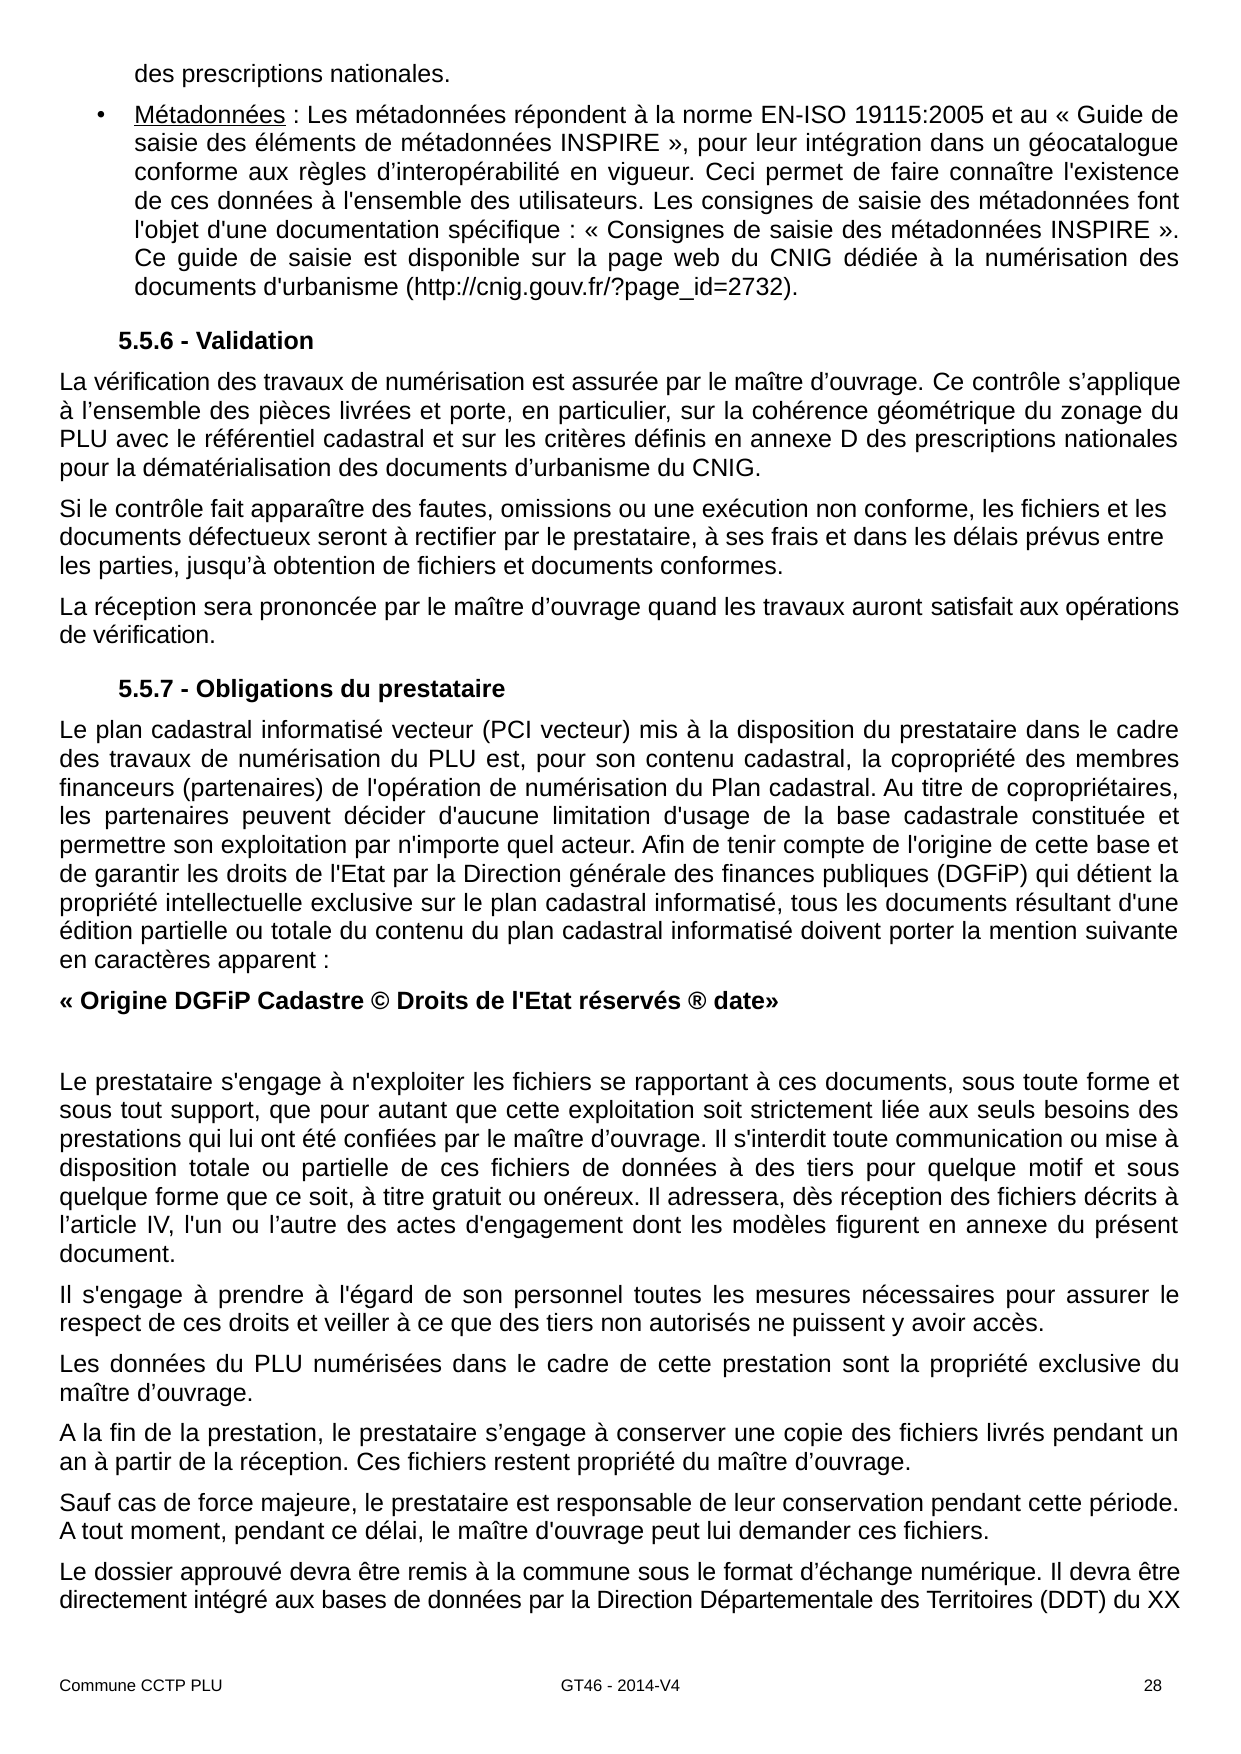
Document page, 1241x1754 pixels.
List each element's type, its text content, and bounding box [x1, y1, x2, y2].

text La vérification des travaux de numérisation est assurée par le maître d’ouvrage. Ce contrôle s’applique à l’ensemble des pièces livrées et porte, en particulier, sur la cohérence géométrique du zonage du PLU avec le référentiel cadastral et sur les critères définis en annexe D des prescriptions nationales pour la dématérialisation des documents d’urbanisme du CNIG. [59, 367, 1181, 482]
text Le prestataire s'engage à n'exploiter les fichiers se rapportant à ces documents, sous toute forme et sous tout support, que pour autant que cette exploitation soit strictement liée aux seuls besoins des prestations qui lui ont été confiées par le maître d’ouvrage. Il s'interdit toute communication ou mise à disposition totale ou partielle de ces fichiers de données à des tiers pour quelque motif et sous quelque forme que ce soit, à titre gratuit ou onéreux. Il adressera, dès réception des fichiers décrits à l’article IV, l'un ou l’autre des actes d'engagement dont les modèles figurent en annexe du présent document. [59, 1067, 1181, 1268]
text Les données du PLU numérisées dans le cadre de cette prestation sont la propriété exclusive du maître d’ouvrage. [59, 1349, 1181, 1406]
subtitle 5.5.7 - Obligations du prestataire [118, 674, 1181, 703]
text A la fin de la prestation, le prestataire s’engage à conserver une copie des fichiers livrés pendant un an à partir de la réception. Ces fichiers restent propriété du maître d’ouvrage. [59, 1418, 1181, 1476]
text Si le contrôle fait apparaître des fautes, omissions ou une exécution non conforme, les fichiers et les documents défectueux seront à rectifier par le prestataire, à ses frais et dans les délais prévus entre les parties, jusqu’à obtention de fichiers et documents conformes. [59, 494, 1181, 580]
text « Origine DGFiP Cadastre © Droits de l'Etat réservés ® date» [59, 986, 1181, 1014]
text Sauf cas de force majeure, le prestataire est responsable de leur conservation pendant cette période. A tout moment, pendant ce délai, le maître d'ouvrage peut lui demander ces fichiers. [59, 1487, 1181, 1545]
list Métadonnées : Les métadonnées répondent à la norme EN-ISO 19115:2005 et au « Guide de saisie des éléments de métadonnées INSPIRE », pour leur intégration dans un géocatalogue conforme aux règles d’interopérabilité en vigueur. Ceci permet de faire connaître l'existence de ces données à l'ensemble des utilisateurs. Les consignes de saisie des métadonnées font l'objet d'une documentation spécifique : « Consignes de saisie des métadonnées INSPIRE ». Ce guide de saisie est disponible sur la page web du CNIG dédiée à la numérisation des documents d'urbanisme (http://cnig.gouv.fr/?page_id=2732). [97, 99, 1181, 301]
text Le dossier approuvé devra être remis à la commune sous le format d’échange numérique. Il devra être directement intégré aux bases de données par la Direction Départementale des Territoires (DDT) du XX [59, 1557, 1181, 1614]
subtitle 5.5.6 - Validation [118, 326, 1181, 354]
list des prescriptions nationales. [97, 59, 1181, 88]
text Le plan cadastral informatisé vecteur (PCI vecteur) mis à la disposition du prestataire dans le cadre des travaux de numérisation du PLU est, pour son contenu cadastral, la copropriété des membres financeurs (partenaires) de l'opération de numérisation du Plan cadastral. Au titre de copropriétaires, les partenaires peuvent décider d'aucune limitation d'usage de la base cadastrale constituée et permettre son exploitation par n'importe quel acteur. Afin de tenir compte de l'origine de cette base et de garantir les droits de l'Etat par la Direction générale des finances publiques (DGFiP) qui détient la propriété intellectuelle exclusive sur le plan cadastral informatisé, tous les documents résultant d'une édition partielle ou totale du contenu du plan cadastral informatisé doivent porter la mention suivante en caractères apparent : [59, 715, 1181, 974]
text La réception sera prononcée par le maître d’ouvrage quand les travaux auront satisfait aux opérations de vérification. [59, 592, 1181, 649]
text Il s'engage à prendre à l'égard de son personnel toutes les mesures nécessaires pour assurer le respect de ces droits et veiller à ce que des tiers non autorisés ne puissent y avoir accès. [59, 1280, 1181, 1337]
